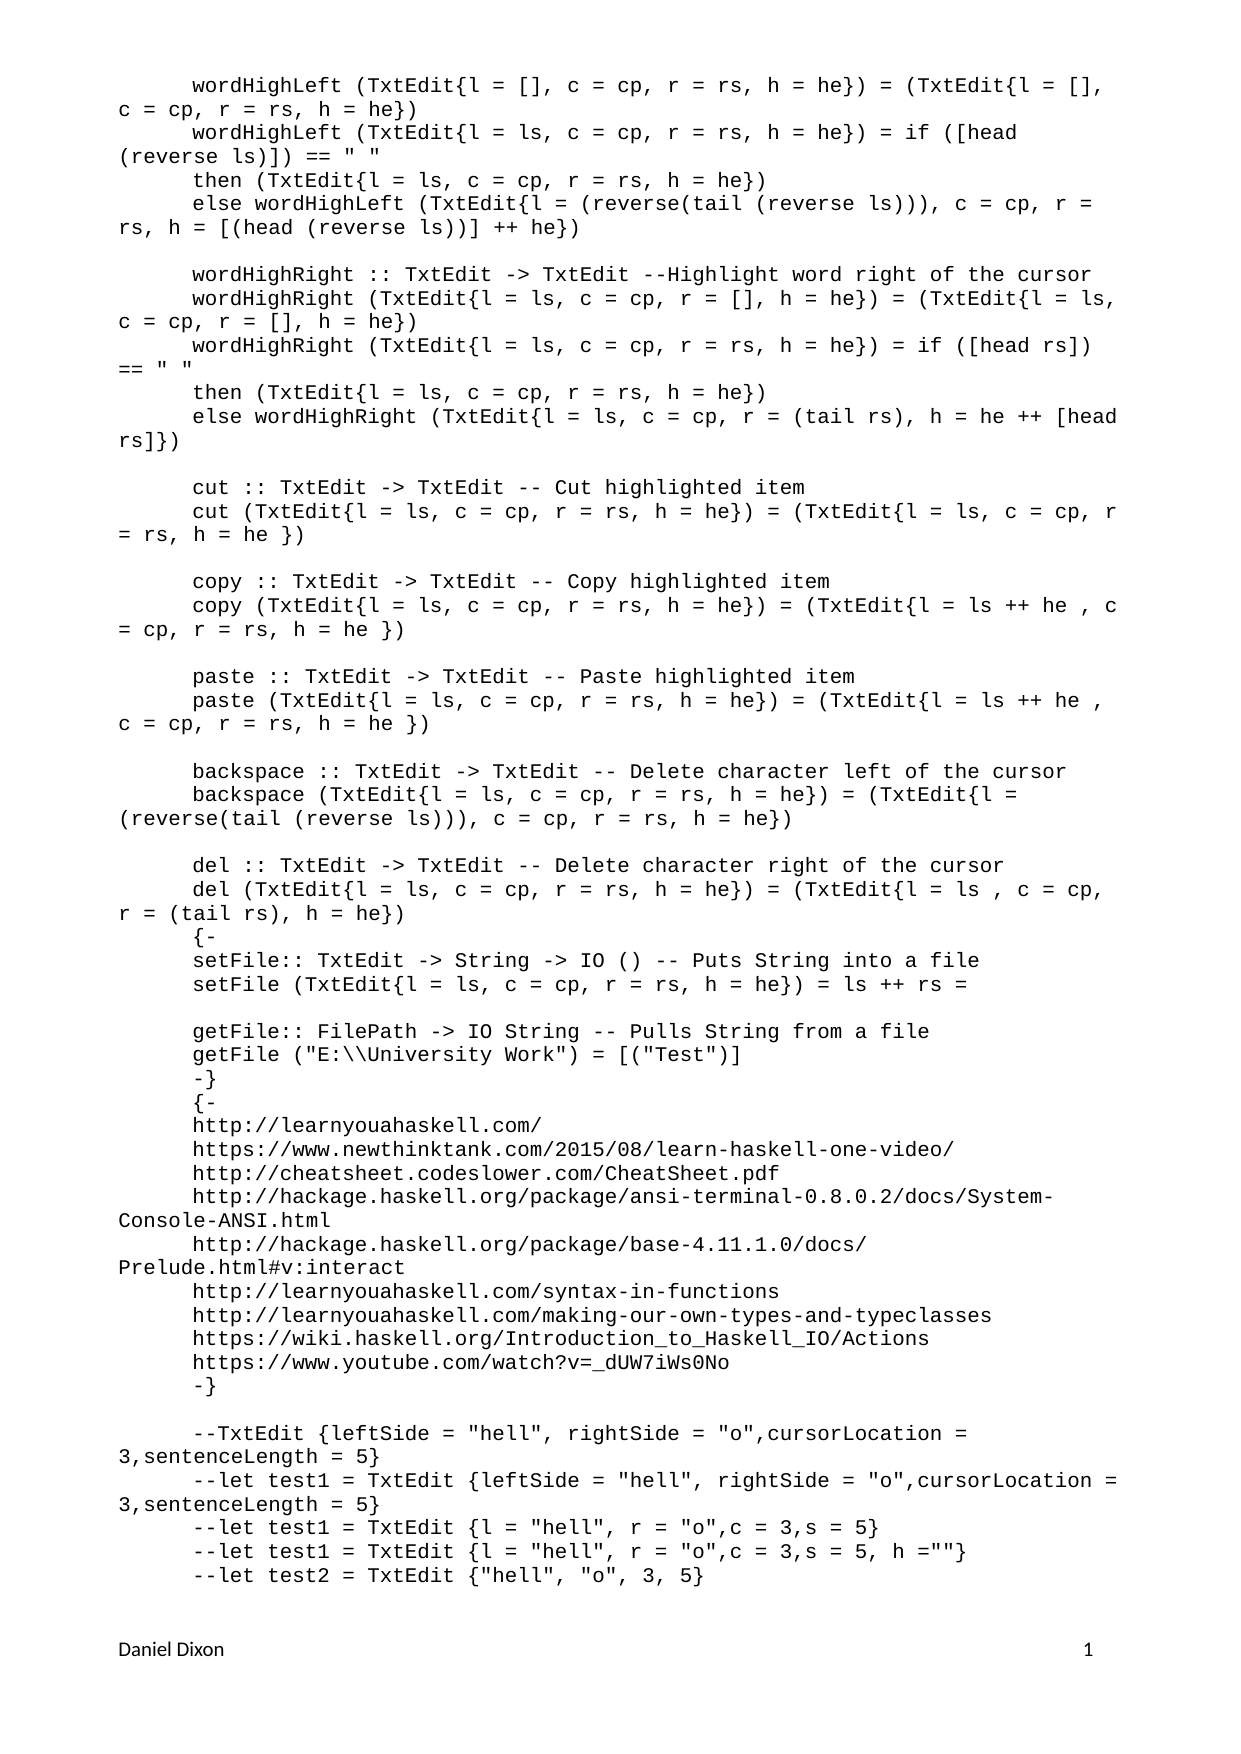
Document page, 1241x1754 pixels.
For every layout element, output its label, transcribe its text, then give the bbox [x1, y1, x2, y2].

text -} [118, 1068, 1122, 1092]
text setFile:: TxtEdit -> String -> IO () -- Puts String into a file [118, 950, 1122, 973]
text -} [118, 1376, 1122, 1399]
text else wordHighRight (TxtEdit{l = ls, c = cp, r = (tail rs), h = he ++ [head rs]}) [118, 406, 1122, 453]
text else wordHighLeft (TxtEdit{l = (reverse(tail (reverse ls))), c = cp, r = rs, h = [(head (reverse ls))] ++ he}) [118, 193, 1122, 241]
text --TxtEdit {leftSide = "hell", rightSide = "o",cursorLocation = 3,sentenceLength = 5} [118, 1423, 1122, 1470]
text paste :: TxtEdit -> TxtEdit -- Paste highlighted item [118, 666, 1122, 690]
text wordHighRight :: TxtEdit -> TxtEdit --Highlight word right of the cursor [118, 264, 1122, 288]
text --let test1 = TxtEdit {leftSide = "hell", rightSide = "o",cursorLocation = 3,sentenceLength = 5} [118, 1470, 1122, 1517]
text --let test1 = TxtEdit {l = "hell", r = "o",c = 3,s = 5} [118, 1517, 1122, 1541]
text then (TxtEdit{l = ls, c = cp, r = rs, h = he}) [118, 382, 1122, 406]
text getFile ("E:\\University Work") = [("Test")] [118, 1044, 1122, 1068]
text https://www.newthinktank.com/2015/08/learn-haskell-one-video/ [118, 1139, 1122, 1163]
text https://www.youtube.com/watch?v=_dUW7iWs0No [118, 1352, 1122, 1376]
text {- [118, 1092, 1122, 1115]
text http://learnyouahaskell.com/syntax-in-functions [118, 1281, 1122, 1304]
text wordHighRight (TxtEdit{l = ls, c = cp, r = rs, h = he}) = if ([head rs]) == " " [118, 335, 1122, 382]
text del (TxtEdit{l = ls, c = cp, r = rs, h = he}) = (TxtEdit{l = ls , c = cp, r = (tail rs), h = he}) [118, 879, 1122, 926]
text --let test2 = TxtEdit {"hell", "o", 3, 5} [118, 1565, 1122, 1588]
text cut (TxtEdit{l = ls, c = cp, r = rs, h = he}) = (TxtEdit{l = ls, c = cp, r = rs, h = he }) [118, 501, 1122, 548]
text https://wiki.haskell.org/Introduction_to_Haskell_IO/Actions [118, 1328, 1122, 1352]
text http://hackage.haskell.org/package/ansi-terminal-0.8.0.2/docs/System-Console-ANSI.html [118, 1186, 1122, 1234]
text wordHighLeft (TxtEdit{l = [], c = cp, r = rs, h = he}) = (TxtEdit{l = [], c = cp, r = rs, h = he}) [118, 75, 1122, 122]
text backspace :: TxtEdit -> TxtEdit -- Delete character left of the cursor [118, 761, 1122, 784]
text backspace (TxtEdit{l = ls, c = cp, r = rs, h = he}) = (TxtEdit{l = (reverse(tail (reverse ls))), c = cp, r = rs, h = he}) [118, 784, 1122, 832]
text wordHighLeft (TxtEdit{l = ls, c = cp, r = rs, h = he}) = if ([head (reverse ls)]) == " " [118, 122, 1122, 169]
text {- [118, 926, 1122, 950]
text http://learnyouahaskell.com/making-our-own-types-and-typeclasses [118, 1304, 1122, 1328]
text setFile (TxtEdit{l = ls, c = cp, r = rs, h = he}) = ls ++ rs = [118, 973, 1122, 997]
text getFile:: FilePath -> IO String -- Pulls String from a file [118, 1021, 1122, 1044]
text copy :: TxtEdit -> TxtEdit -- Copy highlighted item [118, 572, 1122, 595]
text --let test1 = TxtEdit {l = "hell", r = "o",c = 3,s = 5, h =""} [118, 1541, 1122, 1565]
text then (TxtEdit{l = ls, c = cp, r = rs, h = he}) [118, 169, 1122, 193]
text copy (TxtEdit{l = ls, c = cp, r = rs, h = he}) = (TxtEdit{l = ls ++ he , c = cp, r = rs, h = he }) [118, 595, 1122, 642]
text wordHighRight (TxtEdit{l = ls, c = cp, r = [], h = he}) = (TxtEdit{l = ls, c = cp, r = [], h = he}) [118, 288, 1122, 335]
text paste (TxtEdit{l = ls, c = cp, r = rs, h = he}) = (TxtEdit{l = ls ++ he , c = cp, r = rs, h = he }) [118, 690, 1122, 737]
text http://hackage.haskell.org/package/base-4.11.1.0/docs/Prelude.html#v:interact [118, 1234, 1122, 1281]
text http://learnyouahaskell.com/ [118, 1115, 1122, 1139]
text del :: TxtEdit -> TxtEdit -- Delete character right of the cursor [118, 855, 1122, 879]
text cut :: TxtEdit -> TxtEdit -- Cut highlighted item [118, 477, 1122, 501]
text http://cheatsheet.codeslower.com/CheatSheet.pdf [118, 1163, 1122, 1186]
